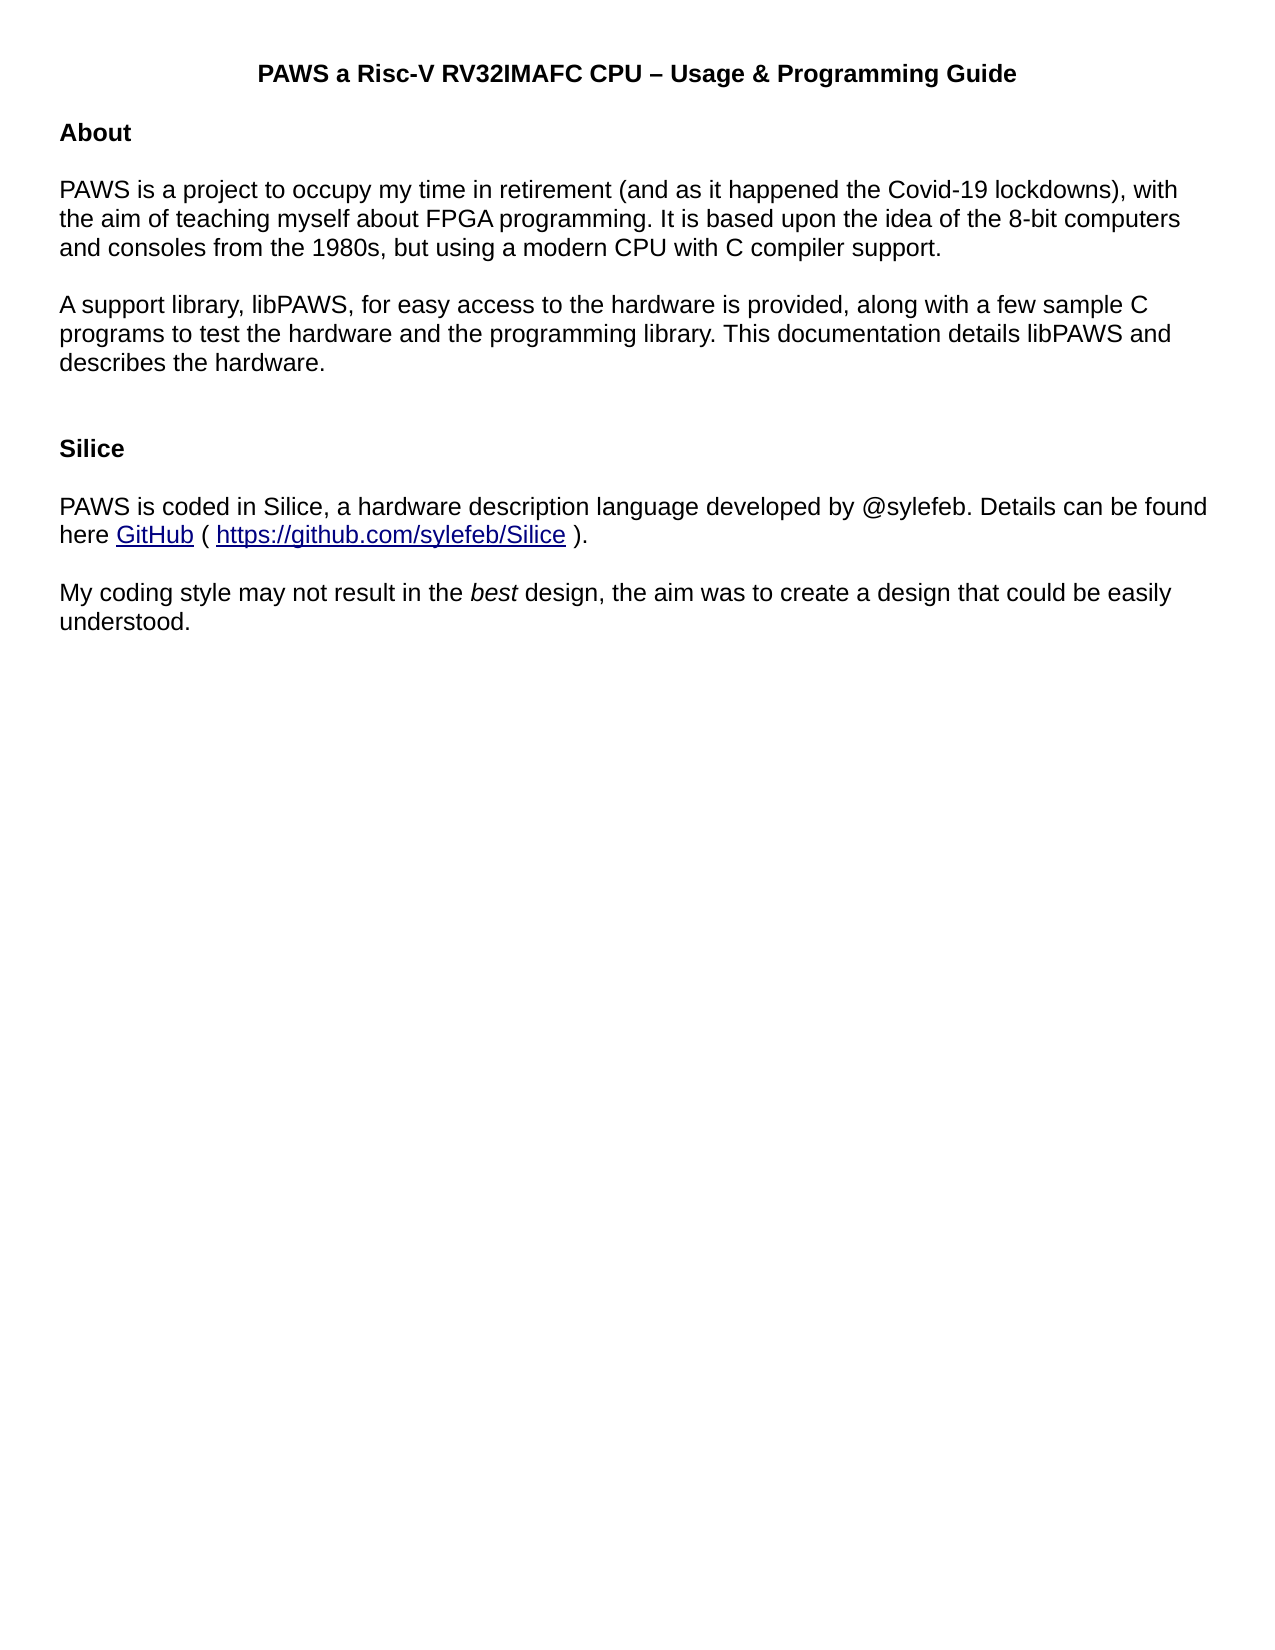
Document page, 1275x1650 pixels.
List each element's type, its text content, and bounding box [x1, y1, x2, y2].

text PAWS is a project to occupy my time in retirement (and as it happened the Covid-19 lockdowns), with the aim of teaching myself about FPGA programming. It is based upon the idea of the 8-bit computers and consoles from the 1980s, but using a modern CPU with C compiler support. [59, 176, 1216, 262]
text My coding style may not result in the best design, the aim was to create a design that could be easily understood. [59, 578, 1216, 636]
text A support library, libPAWS, for easy access to the hardware is provided, along with a few sample C programs to test the hardware and the programming library. This documentation details libPAWS and describes the hardware. [59, 291, 1216, 377]
text About [59, 118, 1216, 147]
text PAWS is coded in Silice, a hardware description language developed by @sylefeb. Details can be found here GitHub ( https://github.com/sylefeb/Silice ). [59, 492, 1216, 549]
text Silice [59, 434, 1216, 463]
